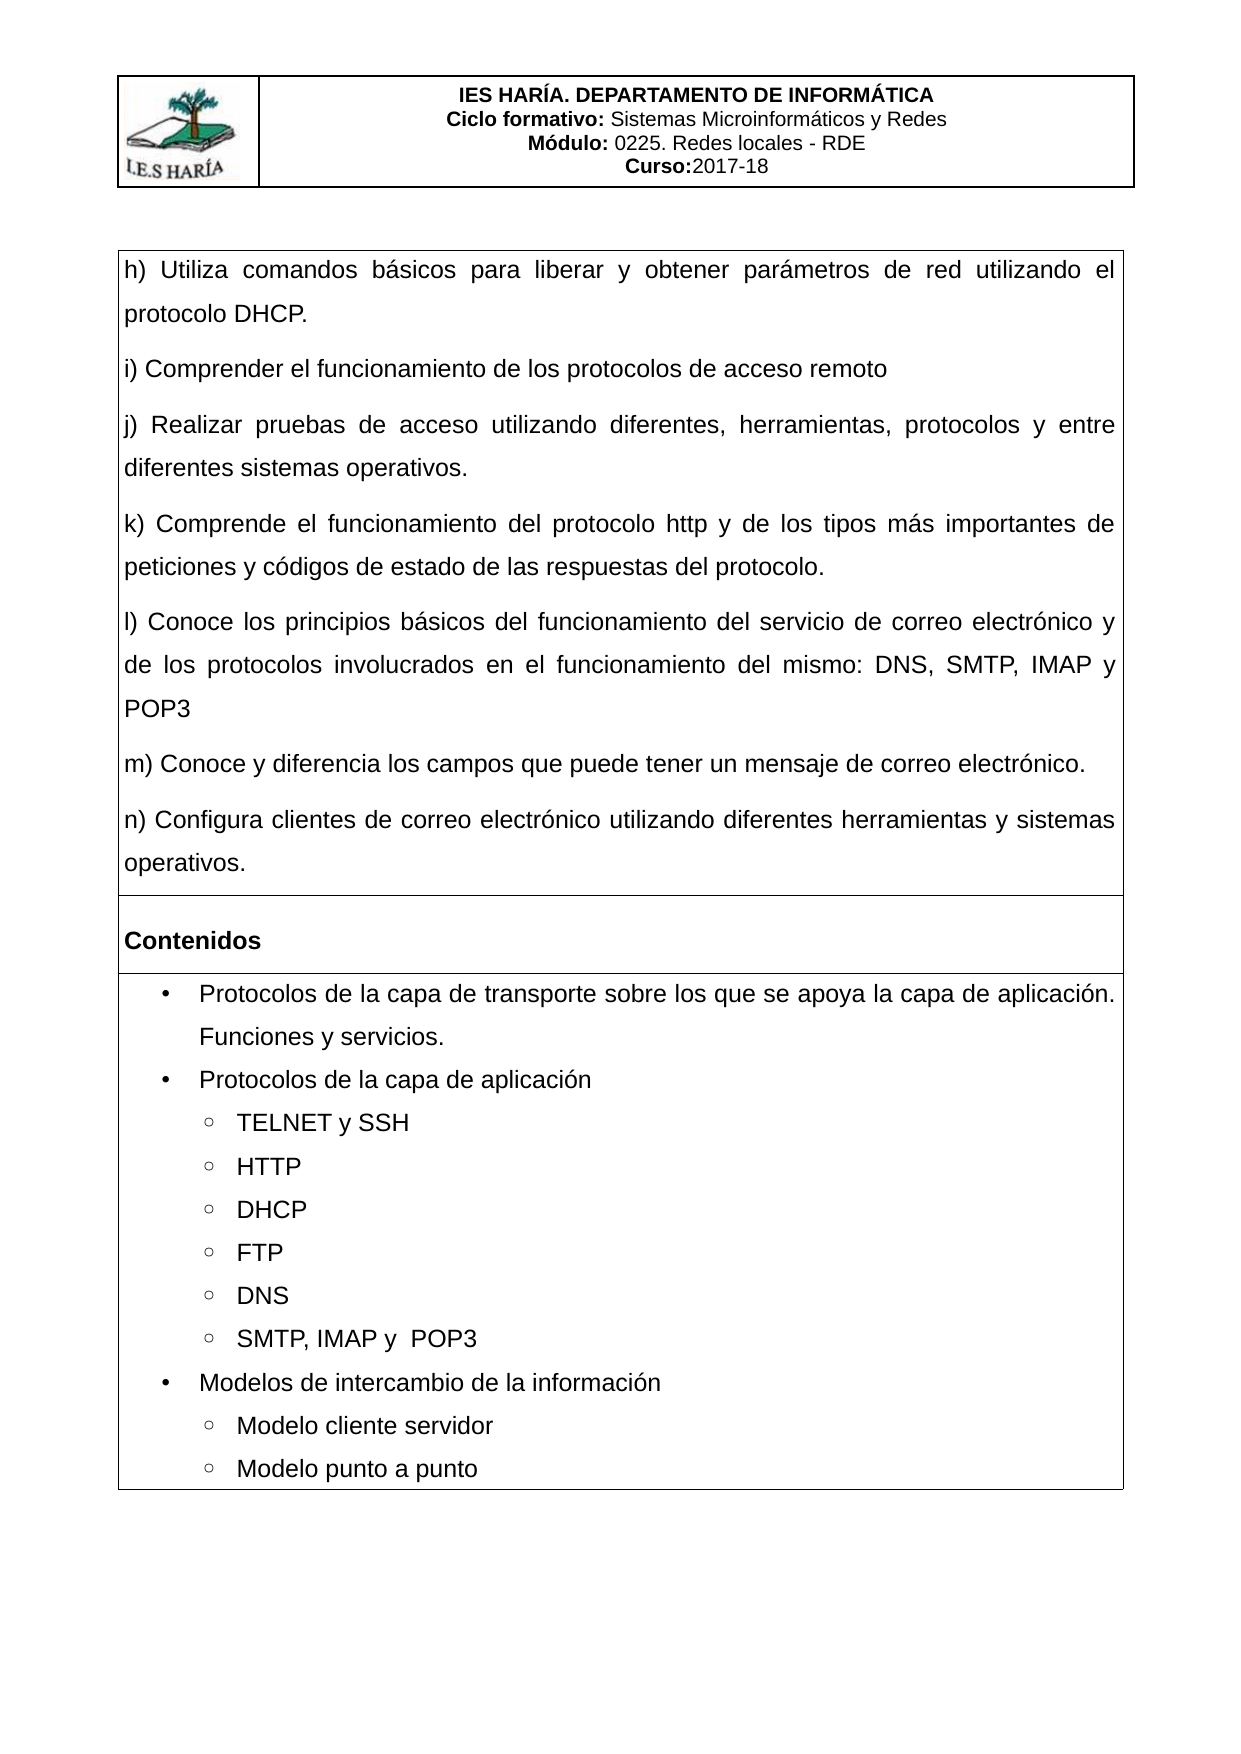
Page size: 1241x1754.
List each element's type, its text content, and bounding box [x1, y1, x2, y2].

table_cell h) Utiliza comandos básicos para liberar y obtener parámetros de red utilizando el protocolo DHCP. i) Comprender el funcionamiento de los protocolos de acceso remoto j) Realizar pruebas de acceso utilizando diferentes, herramientas, protocolos y entre diferentes sistemas operativos. k) Comprende el funcionamiento del protocolo http y de los tipos más importantes de peticiones y códigos de estado de las respuestas del protocolo. l) Conoce los principios básicos del funcionamiento del servicio de correo electrónico y de los protocolos involucrados en el funcionamiento del mismo: DNS, SMTP, IMAP y POP3 m) Conoce y diferencia los campos que puede tener un mensaje de correo electrónico. n) Configura clientes de correo electrónico utilizando diferentes herramientas y sistemas operativos. [119, 251, 1123, 895]
picture [123, 82, 241, 180]
table_cell Contenidos [119, 896, 1123, 973]
table_cell Protocolos de la capa de transporte sobre los que se apoya la capa de aplicación. Funciones y servicios. Protocolos de la capa de aplicación TELNET y SSH HTTP DHCP FTP DNS SMTP, IMAP y POP3 Modelos de intercambio de la información Modelo cliente servidor Modelo punto a punto [119, 974, 1123, 1489]
